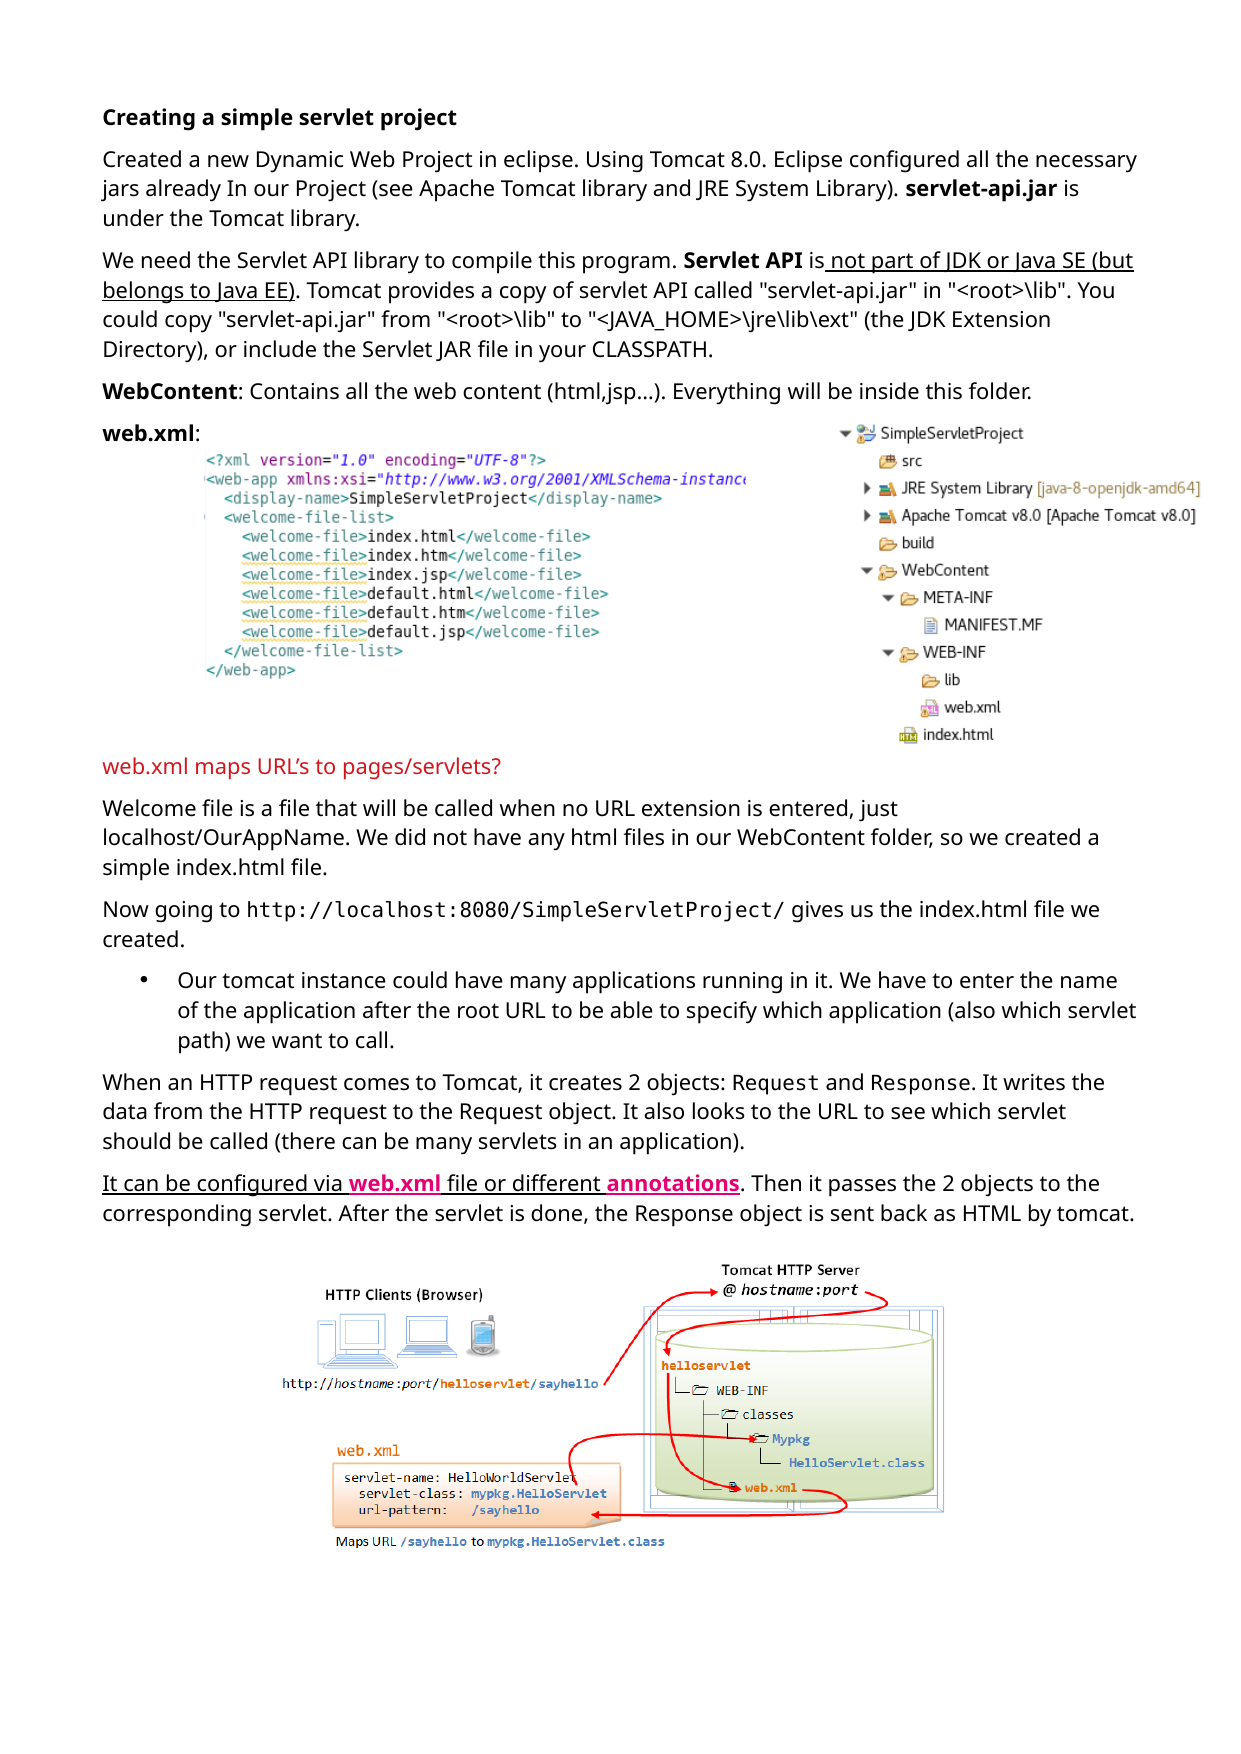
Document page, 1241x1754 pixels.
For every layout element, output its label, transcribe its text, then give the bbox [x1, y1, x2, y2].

text When an HTTP request comes to Tomcat, it creates 2 objects: Request and Response. It writes the data from the HTTP request to the Request object. It also looks to the URL to see which servlet should be called (there can be many servlets in an application). [102, 1067, 1138, 1156]
text Creating a simple servlet project [102, 102, 1138, 132]
text Now going to http://localhost:8080/SimpleServletProject/ gives us the index.html file we created. [102, 894, 1138, 953]
text Welcome file is a file that will be called when no URL extension is entered, just localhost/OurAppName. We did not have any html files in our WebContent folder, so we created a simple index.html file. [102, 793, 1138, 882]
text It can be configured via web.xml file or different annotations. Then it passes the 2 objects to the corresponding servlet. After the servlet is done, the Response object is sent back as HTML by tomcat. [102, 1168, 1138, 1227]
picture [838, 422, 1204, 746]
text web.xml maps URL’s to pages/servlets? [102, 751, 1138, 781]
list Our tomcat instance could have many applications running in it. We have to enter the name of the application after the root URL to be able to specify which application (also which servlet path) we want to call. [139, 965, 1138, 1055]
picture [271, 1260, 954, 1556]
text Created a new Dynamic Web Project in eclipse. Using Tomcat 8.0. Eclipse configured all the necessary jars already In our Project (see Apache Tomcat library and JRE System Library). servlet-api.jar is under the Tomcat library. [102, 144, 1138, 233]
text web.xml: [102, 418, 1138, 447]
picture [204, 452, 746, 681]
text We need the Servlet API library to compile this program. Servlet API is not part of JDK or Java SE (but belongs to Java EE). Tomcat provides a copy of servlet API called "servlet-api.jar" in "<root>\lib". You could copy "servlet-api.jar" from "<root>\lib" to "<JAVA_HOME>\jre\lib\ext" (the JDK Extension Directory), or include the Servlet JAR file in your CLASSPATH. [102, 245, 1138, 364]
text WebContent: Contains all the web content (html,jsp…). Everything will be inside this folder. [102, 376, 1138, 406]
